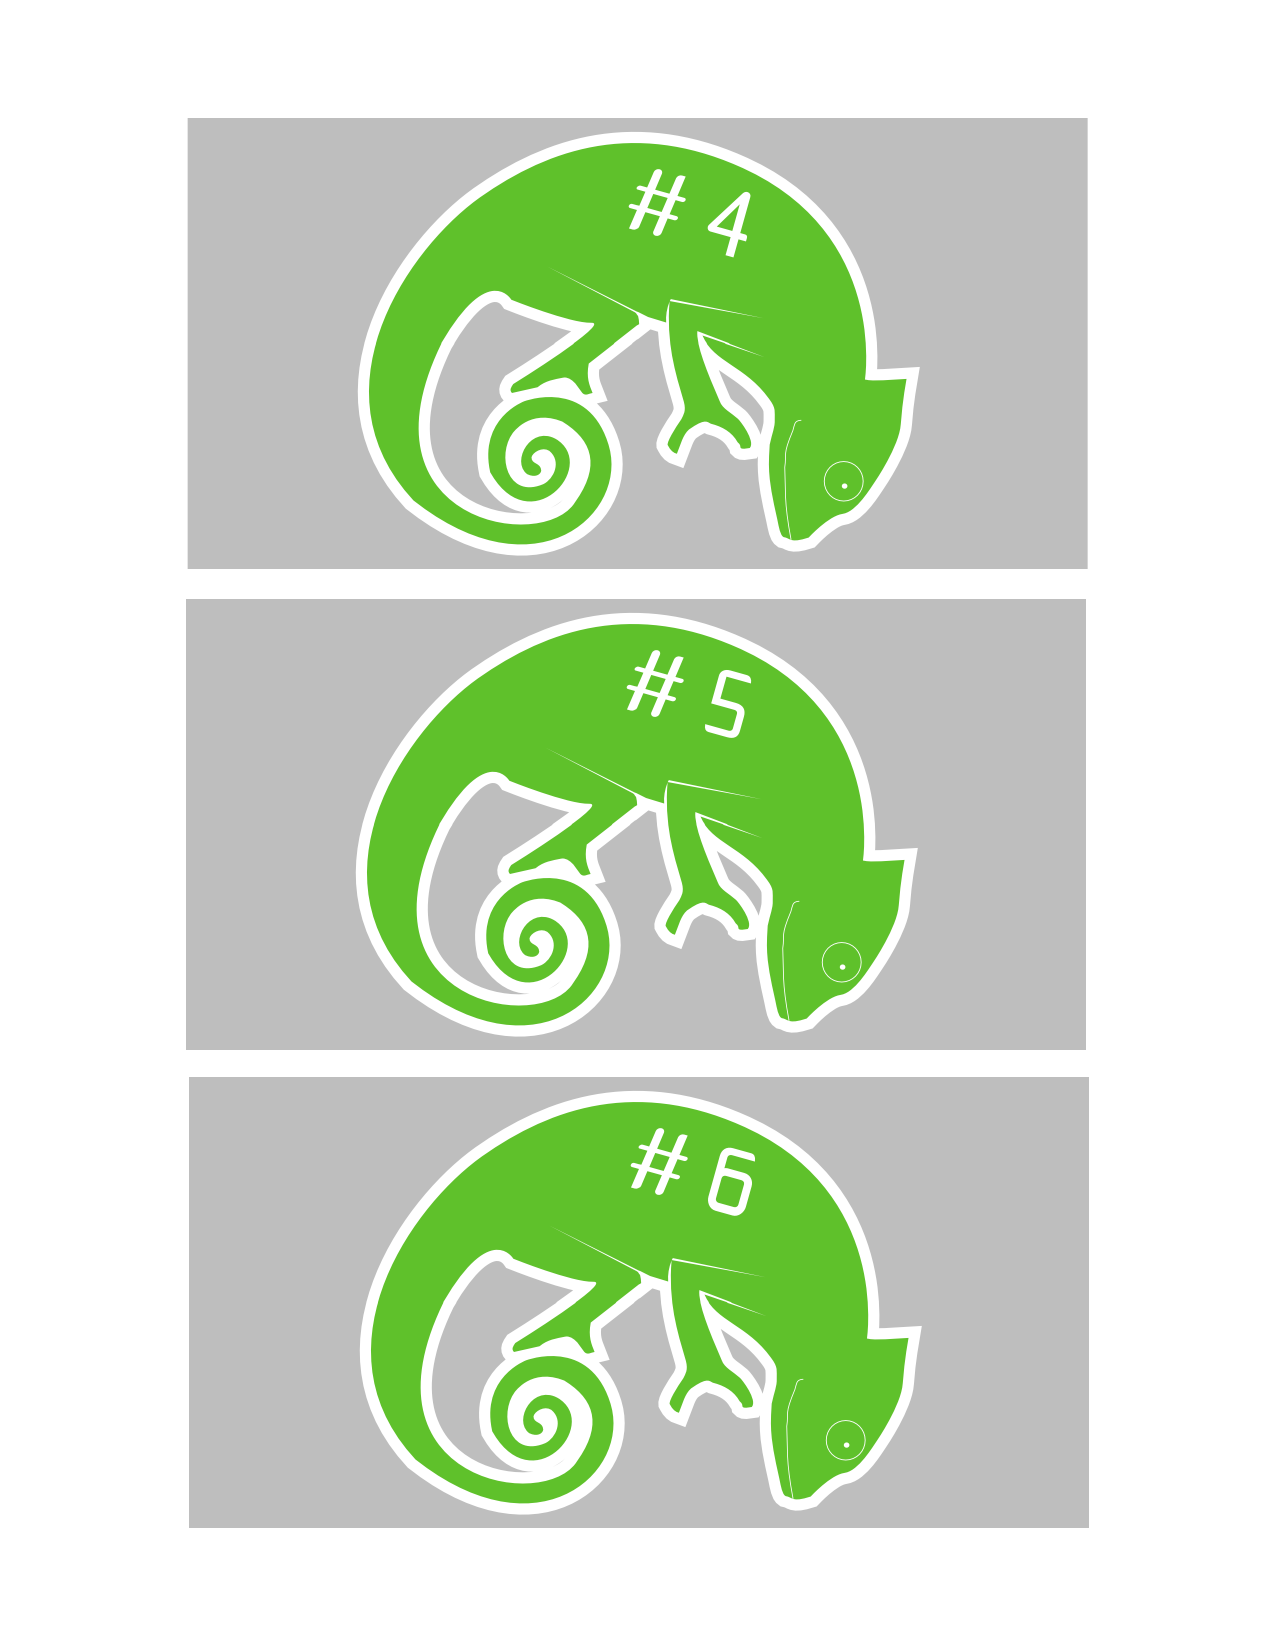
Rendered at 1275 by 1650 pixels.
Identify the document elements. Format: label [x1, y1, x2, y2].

picture [186, 599, 1086, 1050]
picture [187, 118, 1088, 569]
picture [189, 1077, 1089, 1528]
